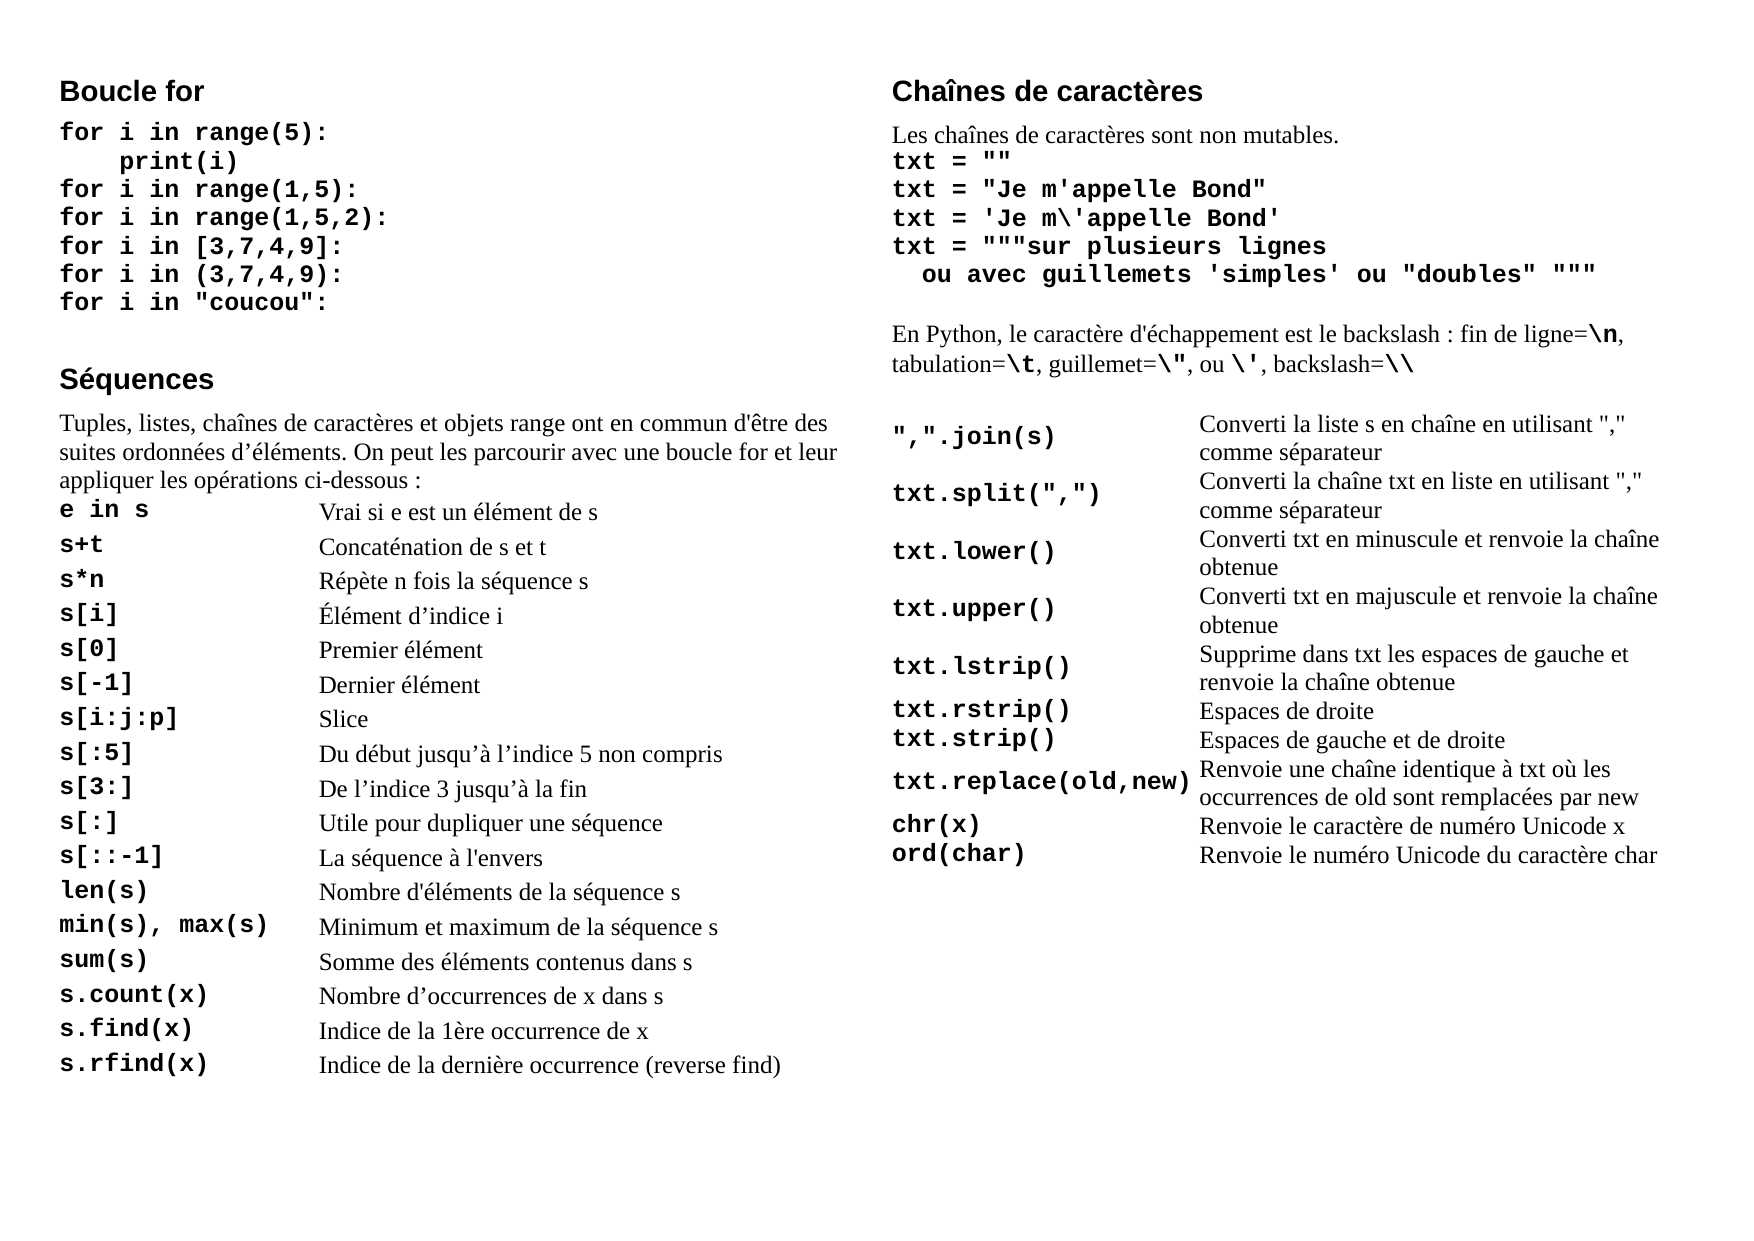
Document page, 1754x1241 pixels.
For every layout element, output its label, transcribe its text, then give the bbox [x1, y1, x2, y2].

table_cell len(s) [59, 875, 318, 909]
text Tuples, listes, chaînes de caractères et objets range ont en commun d'être des suites ordonnées d’éléments. On peut les parcourir avec une boucle for et leur appliquer les opérations ci-dessous : [59, 408, 862, 494]
table_cell De l’indice 3 jusqu’à la fin [319, 771, 862, 805]
table_cell Slice [319, 702, 862, 736]
table_cell Répète n fois la séquence s [319, 563, 862, 598]
text print(i) [59, 148, 862, 177]
text for i in range(1,5): [59, 177, 862, 205]
table_cell Utile pour dupliquer une séquence [319, 805, 862, 840]
table_cell Minimum et maximum de la séquence s [319, 909, 862, 944]
table_cell Dernier élément [319, 667, 862, 702]
subtitle Chaînes de caractères [892, 74, 1695, 107]
table_header Vrai si e est un élément de s [319, 494, 862, 529]
table_cell txt.upper() [892, 581, 1199, 639]
subtitle Séquences [59, 362, 862, 395]
table_cell Supprime dans txt les espaces de gauche et renvoie la chaîne obtenue [1199, 639, 1695, 696]
table_cell min(s), max(s) [59, 909, 318, 944]
text Les chaînes de caractères sont non mutables. [892, 120, 1695, 149]
table_cell txt.lstrip() [892, 639, 1199, 696]
table_cell Converti la chaîne txt en liste en utilisant "," comme séparateur [1199, 466, 1695, 524]
table_cell Renvoie le numéro Unicode du caractère char [1199, 840, 1695, 869]
table_header e in s [59, 494, 318, 529]
text for i in range(5): [59, 120, 862, 148]
table_cell Renvoie le caractère de numéro Unicode x [1199, 811, 1695, 840]
table_cell Espaces de gauche et de droite [1199, 725, 1695, 754]
table_cell Converti txt en minuscule et renvoie la chaîne obtenue [1199, 524, 1695, 581]
table_cell Premier élément [319, 633, 862, 667]
table_cell Espaces de droite [1199, 696, 1695, 725]
table_cell Nombre d’occurrences de x dans s [319, 978, 862, 1013]
table_cell Nombre d'éléments de la séquence s [319, 875, 862, 909]
table_cell Élément d’indice i [319, 598, 862, 632]
table_cell s[0] [59, 633, 318, 667]
table_cell s+t [59, 529, 318, 563]
table_cell s.find(x) [59, 1013, 318, 1047]
table_cell s[::-1] [59, 840, 318, 874]
table_cell s.count(x) [59, 978, 318, 1013]
table_cell s[i:j:p] [59, 702, 318, 736]
table_header txt = "" txt = "Je m'appelle Bond" txt = 'Je m\'appelle Bond' txt = """sur plusieurs lignes ou avec guillemets 'simples' ou "doubles" """ En Python, le caractère d'échappement est le backslash : fin de ligne=\n, tabulation=\t, guillemet=\", ou \', backslash=\\ [892, 149, 1695, 409]
table_cell Concaténation de s et t [319, 529, 862, 563]
table_cell Du début jusqu’à l’indice 5 non compris [319, 736, 862, 771]
table_cell chr(x) [892, 811, 1199, 840]
table_cell sum(s) [59, 944, 318, 978]
table_cell s[:] [59, 805, 318, 840]
table_cell txt.split(",") [892, 466, 1199, 524]
table_cell Converti txt en majuscule et renvoie la chaîne obtenue [1199, 581, 1695, 639]
table_cell La séquence à l'envers [319, 840, 862, 874]
table_cell s*n [59, 563, 318, 598]
table_cell Indice de la 1ère occurrence de x [319, 1013, 862, 1047]
table_cell Somme des éléments contenus dans s [319, 944, 862, 978]
table_cell Converti la liste s en chaîne en utilisant "," comme séparateur [1199, 409, 1695, 466]
table_cell Renvoie une chaîne identique à txt où les occurrences de old sont remplacées par new [1199, 754, 1695, 811]
table_cell s[3:] [59, 771, 318, 805]
table_cell s[:5] [59, 736, 318, 771]
table_cell ",".join(s) [892, 409, 1199, 466]
text for i in (3,7,4,9): [59, 262, 862, 290]
text for i in range(1,5,2): [59, 205, 862, 233]
table_cell txt.rstrip() [892, 696, 1199, 725]
table_cell s.rfind(x) [59, 1048, 318, 1082]
text for i in "coucou": [59, 290, 862, 318]
table_cell s[i] [59, 598, 318, 632]
table_cell txt.lower() [892, 524, 1199, 581]
table_cell s[-1] [59, 667, 318, 702]
table_cell txt.replace(old,new) [892, 754, 1199, 811]
subtitle Boucle for [59, 74, 862, 107]
table_cell Indice de la dernière occurrence (reverse find) [319, 1048, 862, 1082]
table_cell ord(char) [892, 840, 1199, 869]
table_cell txt.strip() [892, 725, 1199, 754]
text for i in [3,7,4,9]: [59, 233, 862, 262]
